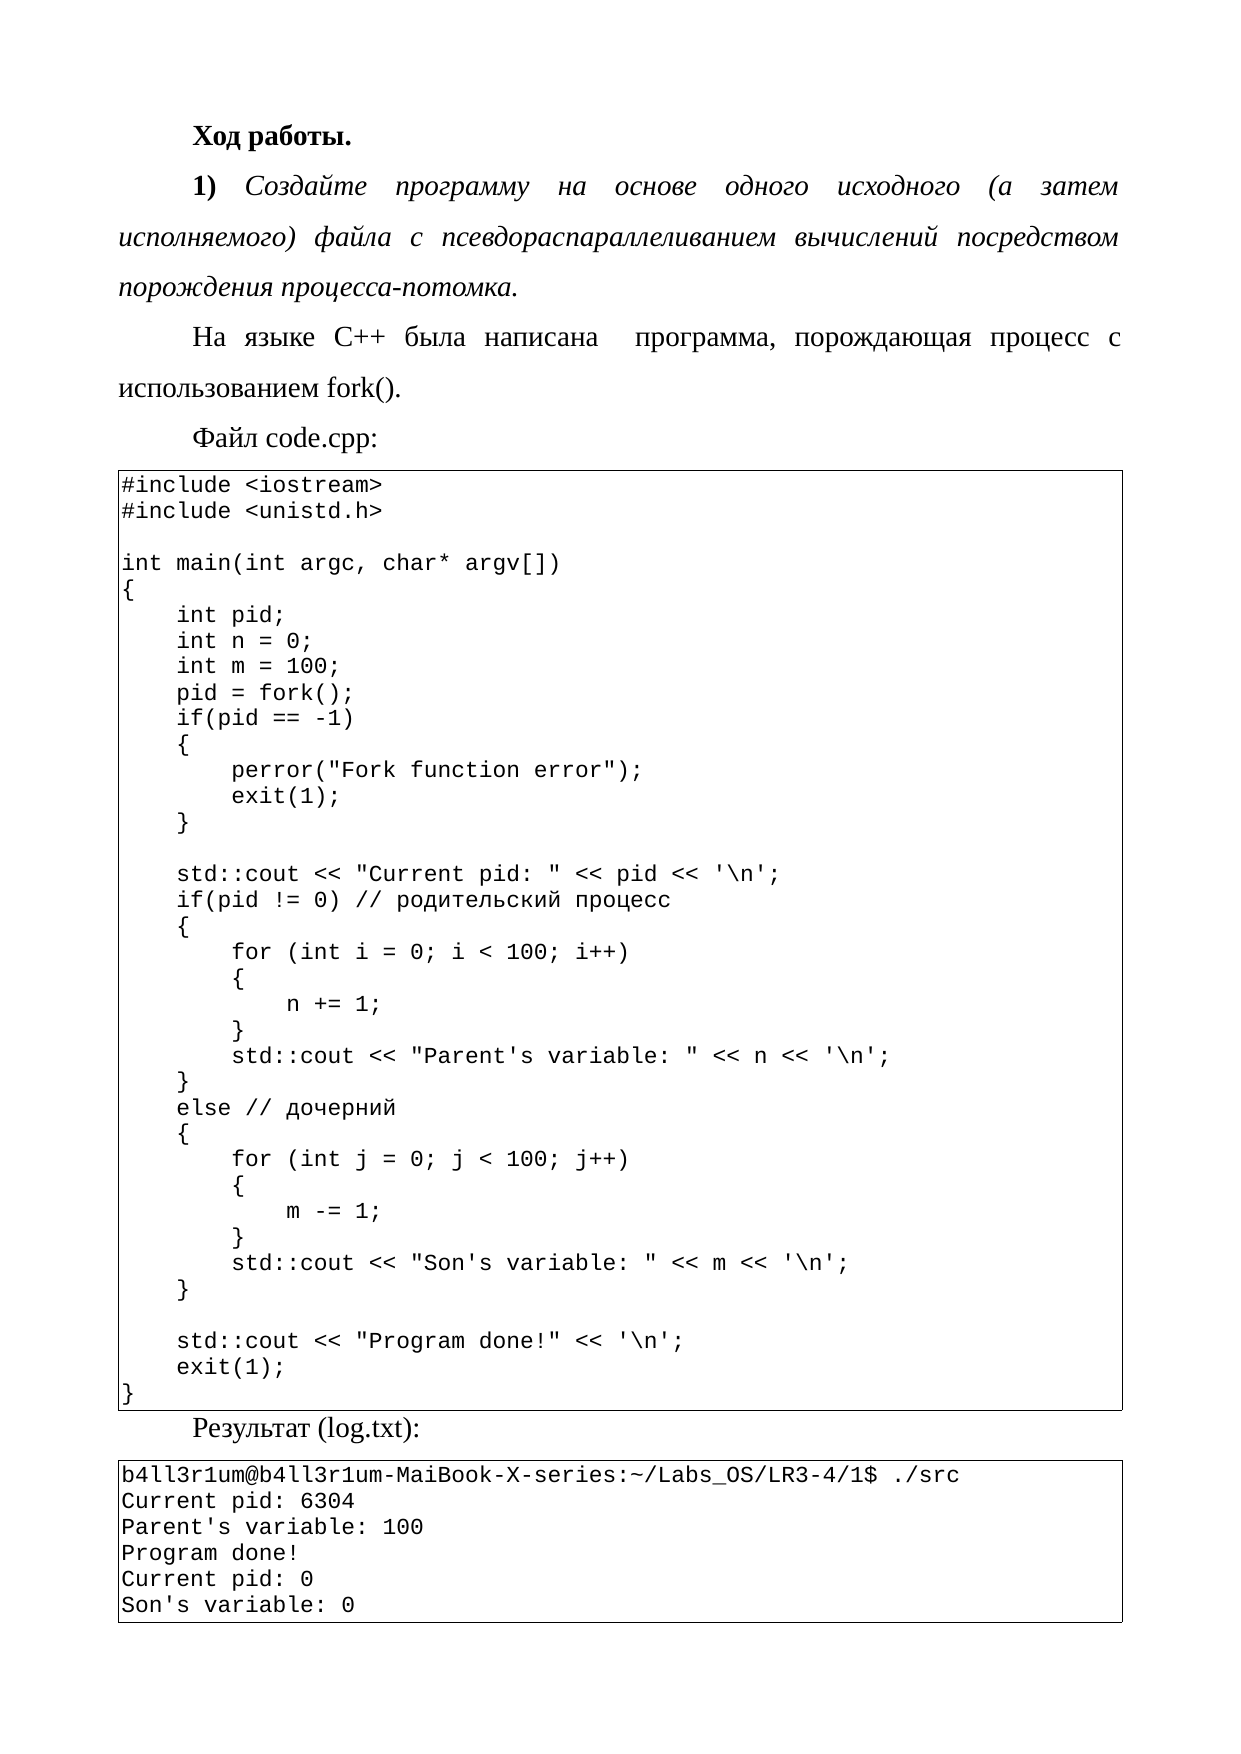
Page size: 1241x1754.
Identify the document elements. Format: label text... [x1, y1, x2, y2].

text { [119, 963, 1122, 989]
text m -= 1; [119, 1197, 1122, 1222]
text std::cout << "Son's variable: " << m << '\n'; [119, 1248, 1122, 1274]
text for (int i = 0; i < 100; i++) [119, 937, 1122, 963]
text pid = fork(); [119, 678, 1122, 704]
text Parent's variable: 100 [119, 1512, 1122, 1538]
text exit(1); [119, 782, 1122, 807]
text Ход работы. [118, 118, 1122, 152]
text Результат (log.txt): [118, 1411, 1122, 1444]
text if(pid != 0) // родительский процесс [119, 885, 1122, 911]
text n += 1; [119, 989, 1122, 1015]
text Current pid: 6304 [119, 1486, 1122, 1512]
text exit(1); [119, 1352, 1122, 1378]
text { [119, 1119, 1122, 1145]
text int m = 100; [119, 652, 1122, 678]
text #include <iostream> [119, 471, 1122, 496]
text { [119, 574, 1122, 600]
text } [119, 1067, 1122, 1093]
text } [119, 1015, 1122, 1041]
text int main(int argc, char* argv[]) [119, 548, 1122, 574]
text { [119, 1171, 1122, 1197]
text { [119, 730, 1122, 756]
text } [119, 1222, 1122, 1248]
text if(pid == -1) [119, 704, 1122, 730]
text #include <unistd.h> [119, 496, 1122, 525]
text b4ll3r1um@b4ll3r1um-MaiBook-X-series:~/Labs_OS/LR3-4/1$ ./src [119, 1461, 1122, 1486]
text На языке С++ была написана программа, порождающая процесс с использованием fork(). [118, 319, 1122, 403]
text for (int j = 0; j < 100; j++) [119, 1145, 1122, 1171]
text int n = 0; [119, 626, 1122, 652]
text } [119, 1274, 1122, 1303]
text perror("Fork function error"); [119, 756, 1122, 782]
text } [119, 807, 1122, 836]
text 1) Создайте программу на основе одного исходного (а затем исполняемого) файла с псевдораспараллеливанием вычислений посредством порождения процесса-потомка. [118, 168, 1122, 303]
text int pid; [119, 600, 1122, 626]
text { [119, 911, 1122, 937]
text Current pid: 0 [119, 1564, 1122, 1590]
text std::cout << "Current pid: " << pid << '\n'; [119, 859, 1122, 885]
text else // дочерний [119, 1093, 1122, 1119]
text Файл code.cpp: [118, 420, 1122, 453]
text Son's variable: 0 [119, 1590, 1122, 1622]
text } [119, 1378, 1122, 1410]
text std::cout << "Program done!" << '\n'; [119, 1326, 1122, 1352]
text Program done! [119, 1538, 1122, 1564]
text std::cout << "Parent's variable: " << n << '\n'; [119, 1041, 1122, 1067]
